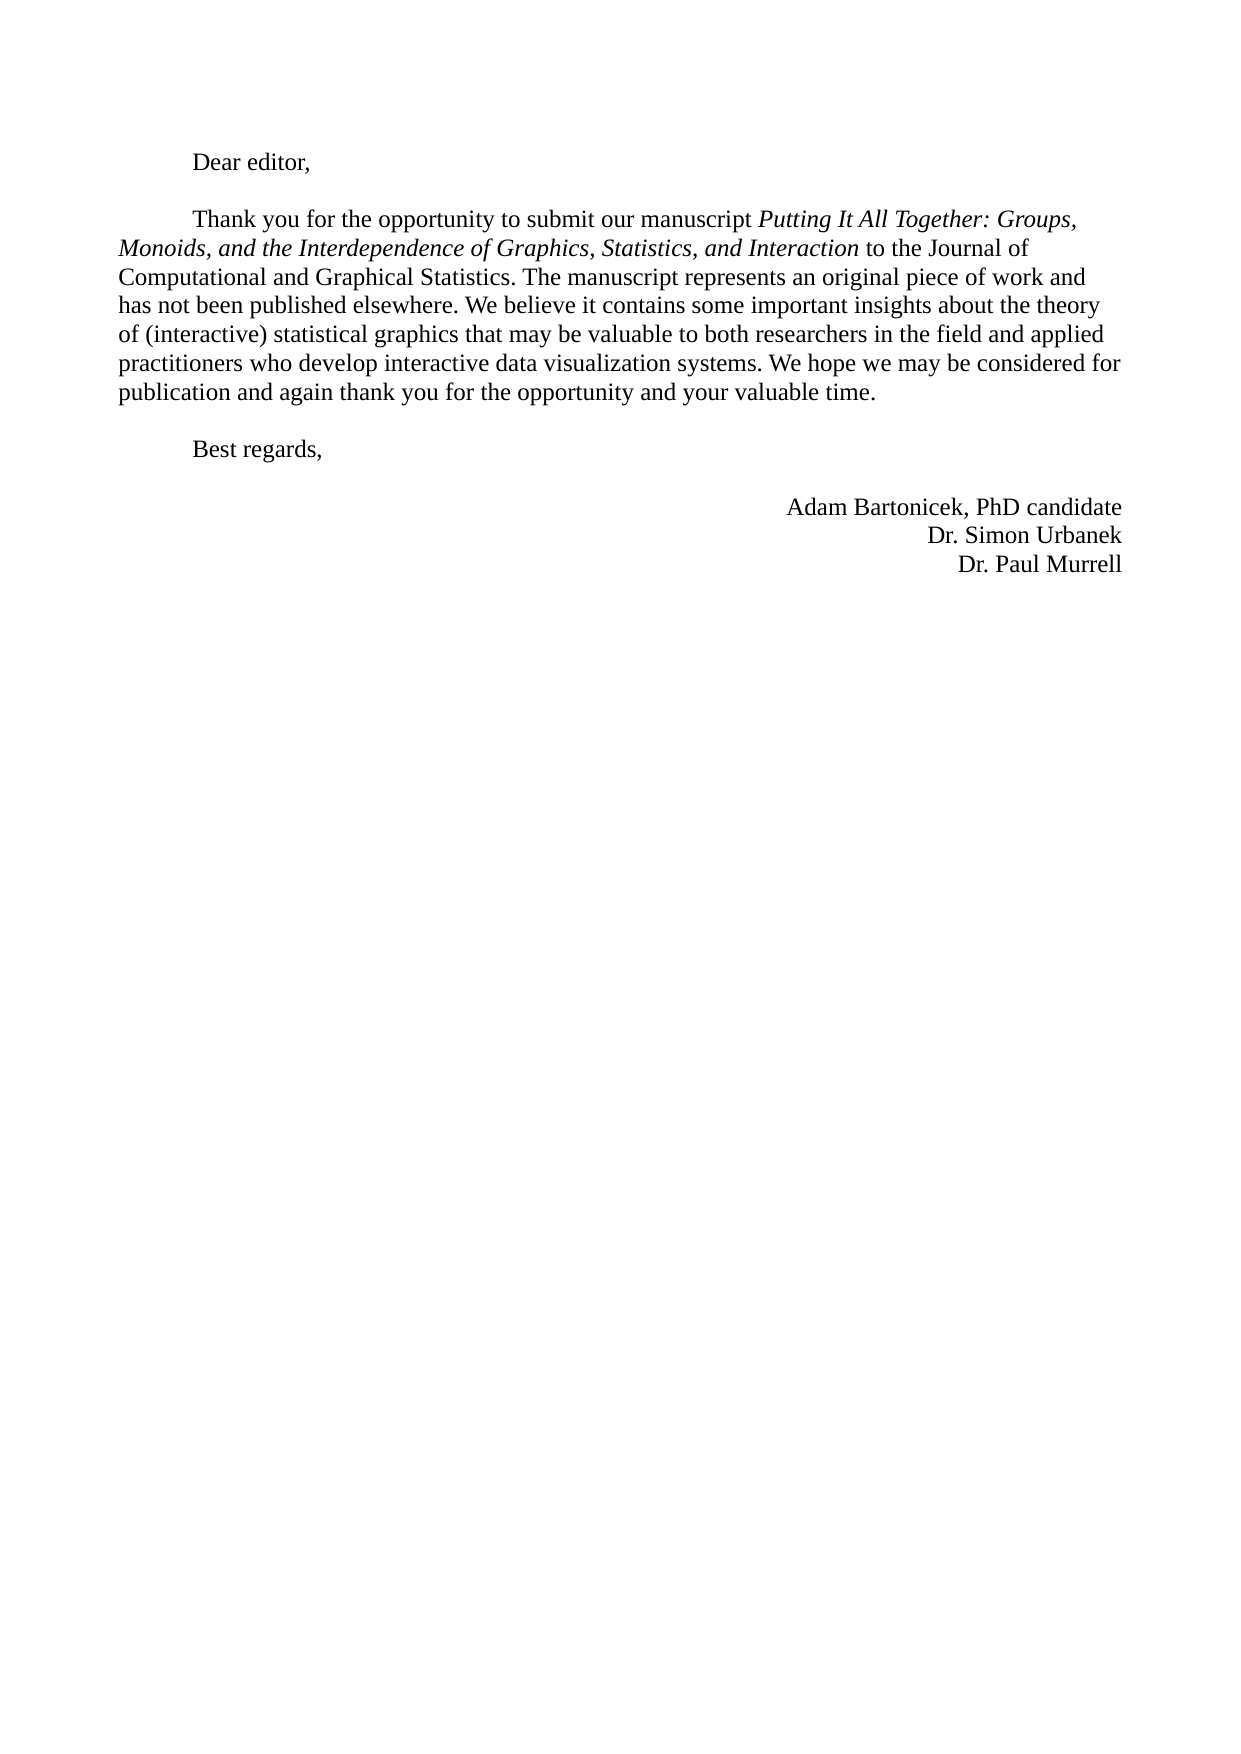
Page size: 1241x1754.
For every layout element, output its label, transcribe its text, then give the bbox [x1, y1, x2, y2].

text Dear editor, [118, 147, 1122, 176]
text Best regards, [118, 434, 1122, 463]
text Adam Bartonicek, PhD candidate [118, 492, 1122, 521]
text Dr. Simon Urbanek [118, 521, 1122, 549]
text Dr. Paul Murrell [118, 549, 1122, 578]
text Thank you for the opportunity to submit our manuscript Putting It All Together: Groups, Monoids, and the Interdependence of Graphics, Statistics, and Interaction to the Journal of Computational and Graphical Statistics. The manuscript represents an original piece of work and has not been published elsewhere. We believe it contains some important insights about the theory of (interactive) statistical graphics that may be valuable to both researchers in the field and applied practitioners who develop interactive data visualization systems. We hope we may be considered for publication and again thank you for the opportunity and your valuable time. [118, 204, 1122, 406]
